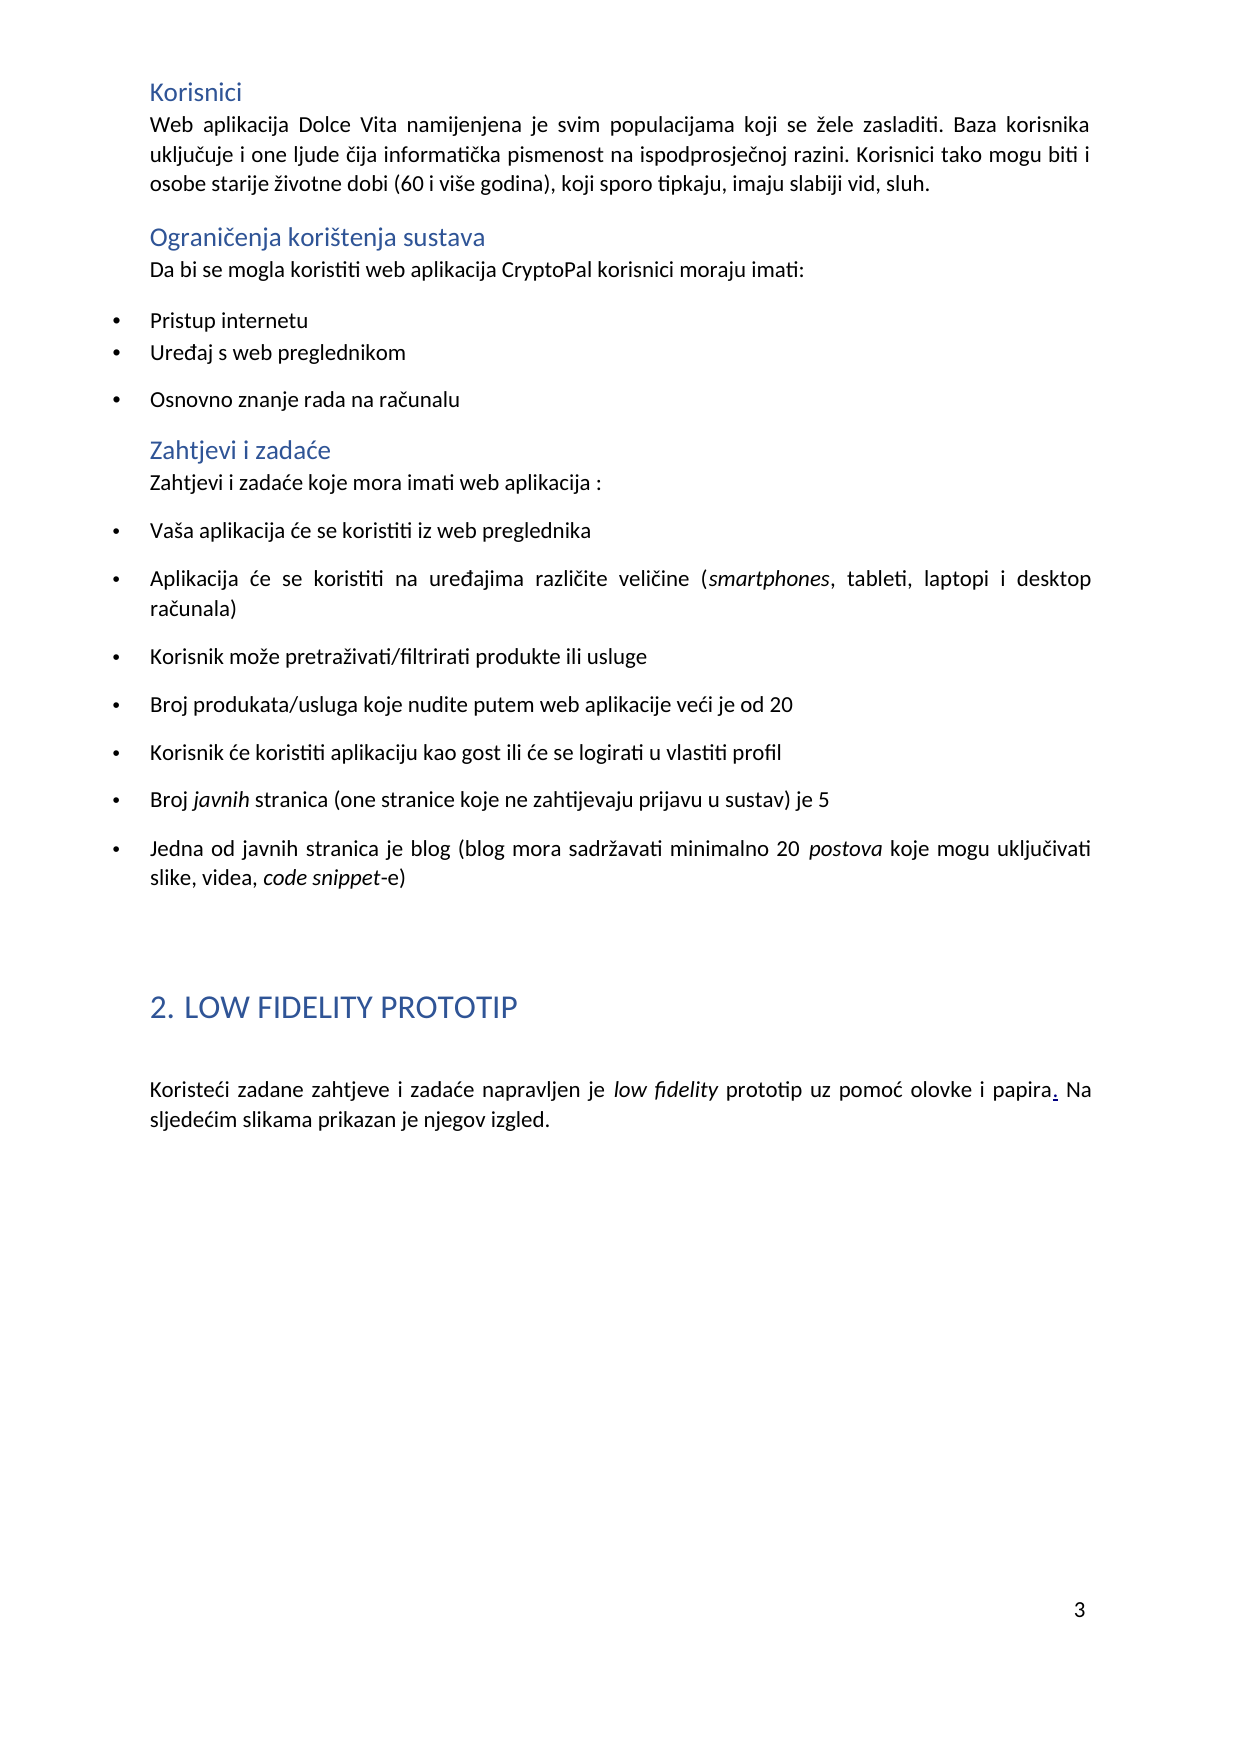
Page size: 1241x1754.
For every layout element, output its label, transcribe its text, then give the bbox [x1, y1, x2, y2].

list Korisnik može pretraživati/filtrirati produkte ili usluge [112, 642, 1092, 670]
subtitle 2. LOW FIDELITY PROTOTIP [149, 986, 1152, 1026]
subtitle Korisnici [149, 75, 1152, 108]
text Koristeći zadane zahtjeve i zadaće napravljen je low fidelity prototip uz pomoć olovke i papira. Na sljedećim slikama prikazan je njegov izgled. [149, 1075, 1092, 1133]
list Uređaj s web preglednikom [112, 338, 1092, 366]
subtitle Zahtjevi i zadaće [149, 433, 1152, 466]
text Zahtjevi i zadaće koje mora imati web aplikacija : [149, 468, 1092, 496]
list Pristup internetu [112, 306, 1092, 334]
text Web aplikacija Dolce Vita namijenjena je svim populacijama koji se žele zasladiti. Baza korisnika uključuje i one ljude čija informatička pismenost na ispodprosječnoj razini. Korisnici tako mogu biti i osobe starije životne dobi (60 i više godina), koji sporo tipkaju, imaju slabiji vid, sluh. [149, 110, 1092, 197]
list Broj produkata/usluga koje nudite putem web aplikacije veći je od 20 [112, 690, 1092, 718]
list Jedna od javnih stranica je blog (blog mora sadržavati minimalno 20 postova koje mogu uključivati slike, videa, code snippet-e) [112, 834, 1092, 891]
text Da bi se mogla koristiti web aplikacija CryptoPal korisnici moraju imati: [149, 255, 1092, 283]
list Broj javnih stranica (one stranice koje ne zahtijevaju prijavu u sustav) je 5 [112, 786, 1092, 813]
list Vaša aplikacija će se koristiti iz web preglednika [112, 516, 1092, 544]
list Korisnik će koristiti aplikaciju kao gost ili će se logirati u vlastiti profil [112, 738, 1092, 766]
list Osnovno znanje rada na računalu [112, 386, 1092, 414]
subtitle Ograničenja korištenja sustava [149, 220, 1152, 253]
list Aplikacija će se koristiti na uređajima različite veličine (smartphones, tableti, laptopi i desktop računala) [112, 564, 1092, 622]
